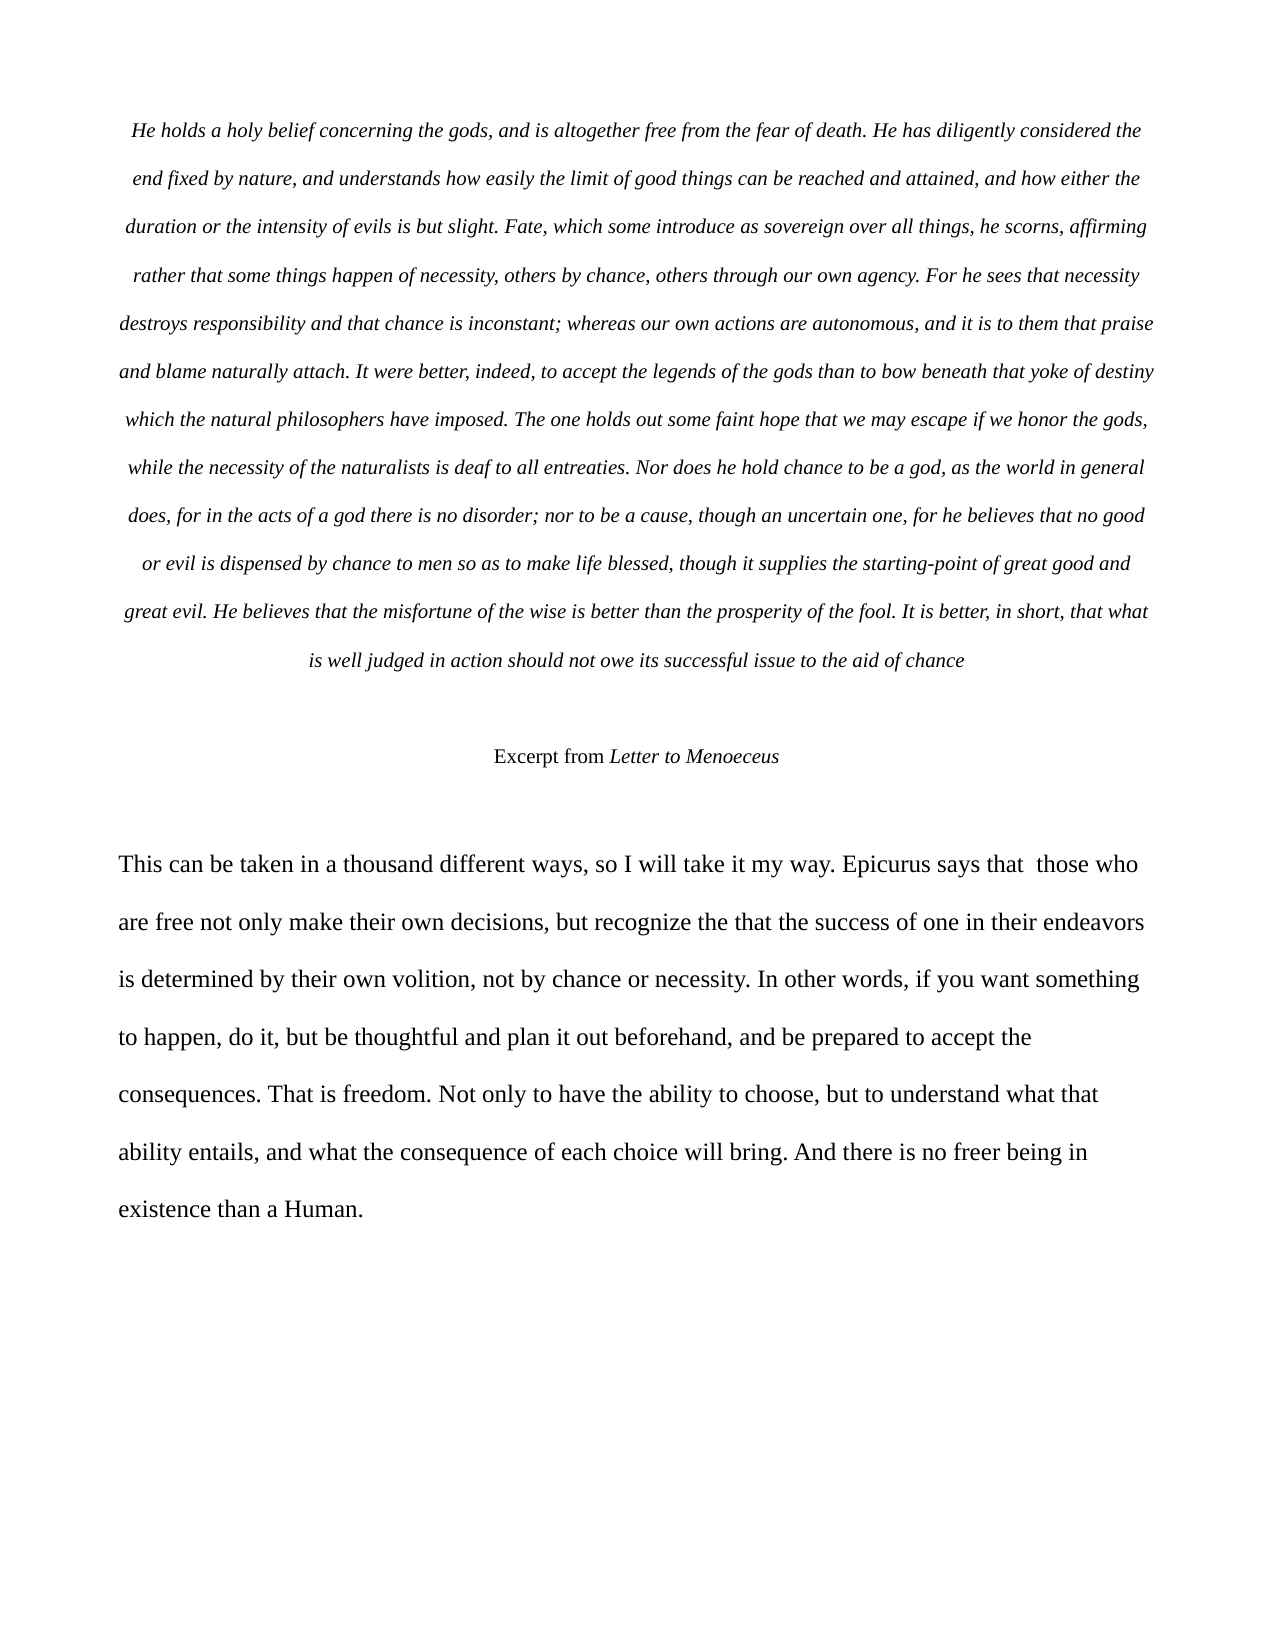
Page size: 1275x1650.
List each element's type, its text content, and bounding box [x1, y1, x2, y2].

text This can be taken in a thousand different ways, so I will take it my way. Epicurus says that those who are free not only make their own decisions, but recognize the that the success of one in their endeavors is determined by their own volition, not by chance or necessity. In other words, if you want something to happen, do it, but be thoughtful and plan it out beforehand, and be prepared to accept the consequences. That is freedom. Not only to have the ability to choose, but to understand what that ability entails, and what the consequence of each choice will bring. And there is no freer being in existence than a Human. [118, 849, 1157, 1223]
text Excerpt from Letter to Menoeceus [118, 744, 1157, 768]
text He holds a holy belief concerning the gods, and is altogether free from the fear of death. He has diligently considered the end fixed by nature, and understands how easily the limit of good things can be reached and attained, and how either the duration or the intensity of evils is but slight. Fate, which some introduce as sovereign over all things, he scorns, affirming rather that some things happen of necessity, others by chance, others through our own agency. For he sees that necessity destroys responsibility and that chance is inconstant; whereas our own actions are autonomous, and it is to them that praise and blame naturally attach. It were better, indeed, to accept the legends of the gods than to bow beneath that yoke of destiny which the natural philosophers have imposed. The one holds out some faint hope that we may escape if we honor the gods, while the necessity of the naturalists is deaf to all entreaties. Nor does he hold chance to be a god, as the world in general does, for in the acts of a god there is no disorder; nor to be a cause, though an uncertain one, for he believes that no good or evil is dispensed by chance to men so as to make life blessed, though it supplies the starting-point of great good and great evil. He believes that the misfortune of the wise is better than the prosperity of the fool. It is better, in short, that what is well judged in action should not owe its successful issue to the aid of chance [118, 118, 1157, 672]
